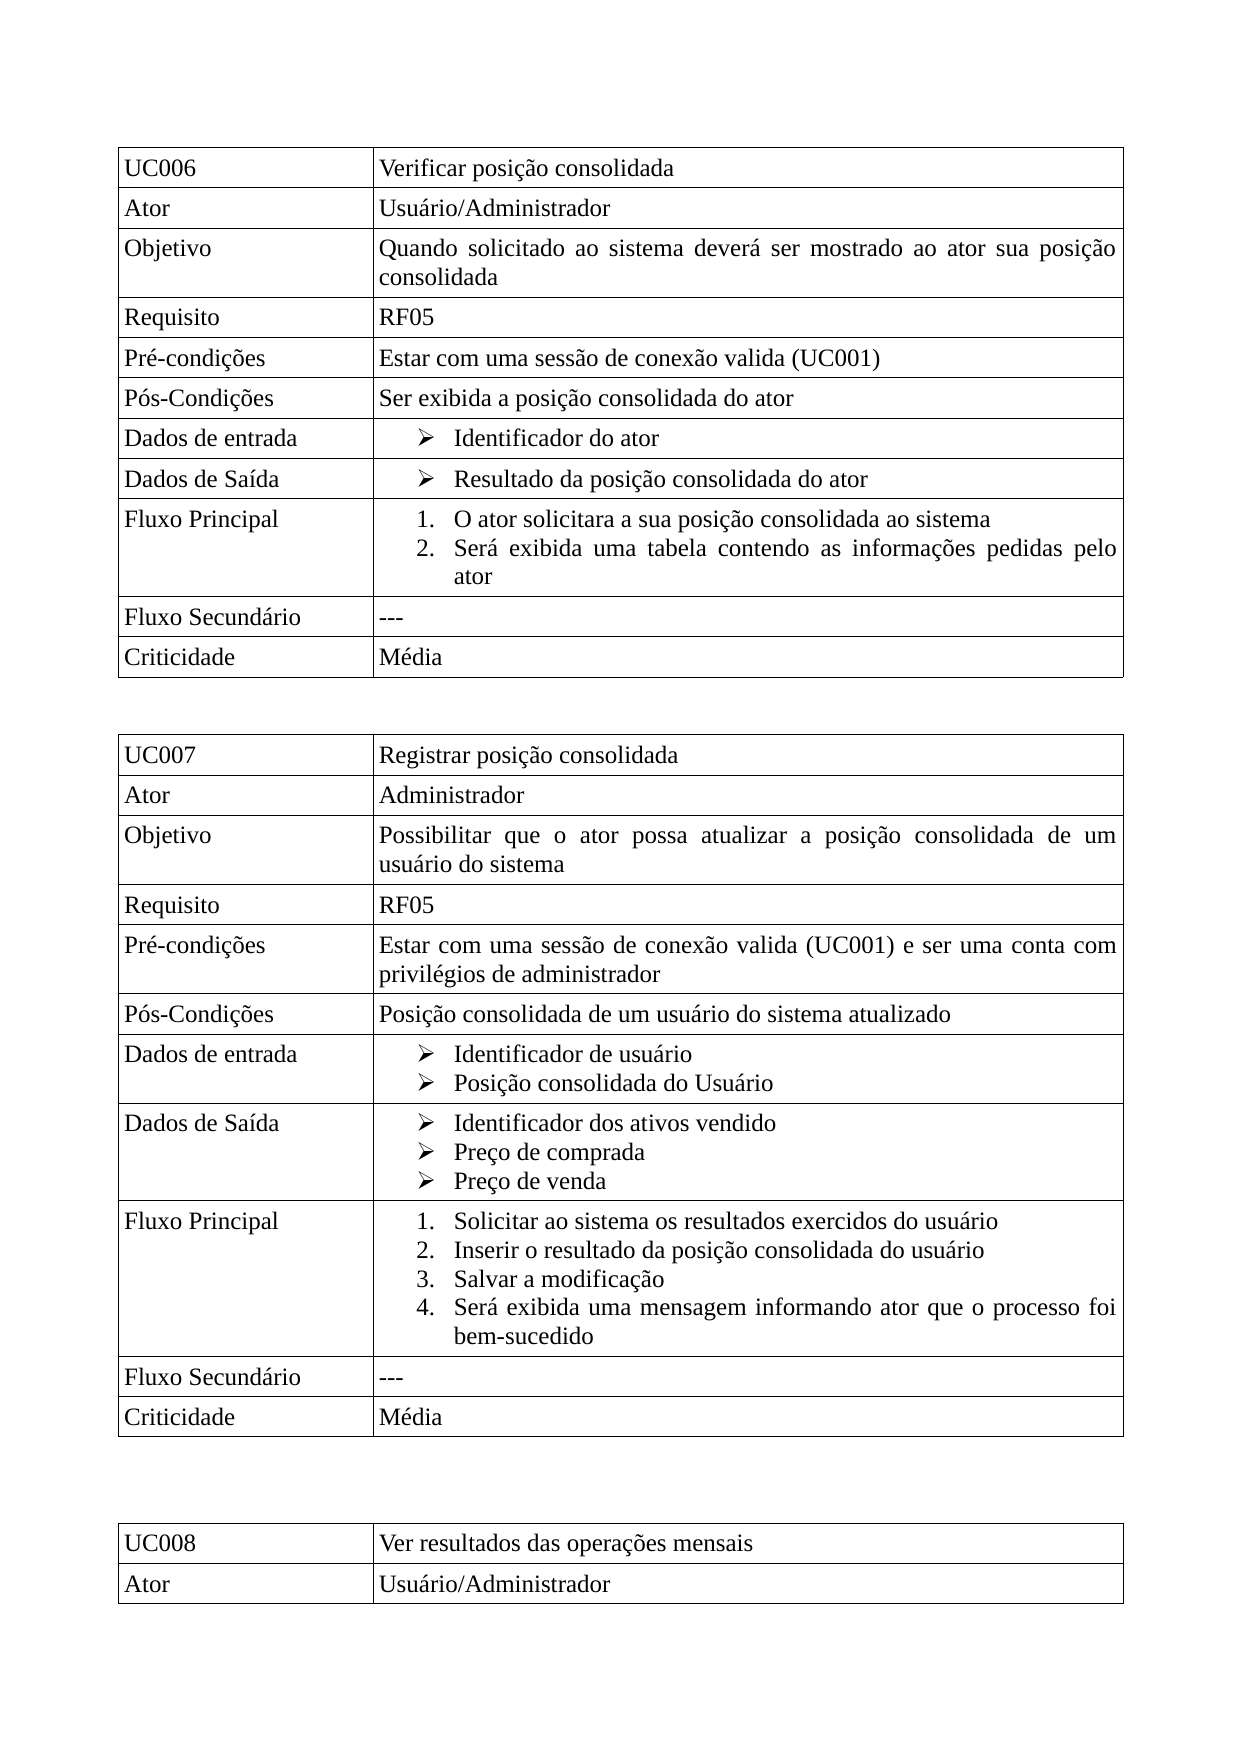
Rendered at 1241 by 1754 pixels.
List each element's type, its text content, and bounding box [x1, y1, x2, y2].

table_cell Fluxo Secundário [119, 597, 373, 636]
table_cell Quando solicitado ao sistema deverá ser mostrado ao ator sua posição consolidada [374, 229, 1123, 297]
table_cell Resultado da posição consolidada do ator [374, 459, 1123, 498]
table_header UC007 [119, 735, 373, 774]
table_header Verificar posição consolidada [374, 148, 1123, 187]
table_cell Ser exibida a posição consolidada do ator [374, 378, 1123, 417]
table_cell Estar com uma sessão de conexão valida (UC001) e ser uma conta com privilégios de administrador [374, 925, 1123, 993]
table_header Registrar posição consolidada [374, 735, 1123, 774]
table_cell Pós-Condições [119, 994, 373, 1033]
table_cell RF05 [374, 298, 1123, 337]
table_cell --- [374, 597, 1123, 636]
table_cell O ator solicitara a sua posição consolidada ao sistema Será exibida uma tabela contendo as informações pedidas pelo ator [374, 499, 1123, 596]
table_header Ver resultados das operações mensais [374, 1524, 1123, 1563]
table_cell Criticidade [119, 1397, 373, 1436]
table_cell Requisito [119, 298, 373, 337]
table_cell Pós-Condições [119, 378, 373, 417]
table_cell Ator [119, 1564, 373, 1603]
table_cell Usuário/Administrador [374, 1564, 1123, 1603]
table_cell Objetivo [119, 816, 373, 884]
table_header UC006 [119, 148, 373, 187]
table_cell Identificador de usuário Posição consolidada do Usuário [374, 1035, 1123, 1103]
table_cell Média [374, 637, 1123, 677]
table_cell Requisito [119, 885, 373, 924]
table_cell Estar com uma sessão de conexão valida (UC001) [374, 338, 1123, 377]
table_cell Fluxo Principal [119, 1201, 373, 1356]
table_cell Usuário/Administrador [374, 188, 1123, 227]
table_cell Fluxo Secundário [119, 1357, 373, 1396]
table_cell Solicitar ao sistema os resultados exercidos do usuário Inserir o resultado da posição consolidada do usuário Salvar a modificação Será exibida uma mensagem informando ator que o processo foi bem-sucedido [374, 1201, 1123, 1356]
table_header UC008 [119, 1524, 373, 1563]
table_cell Posição consolidada de um usuário do sistema atualizado [374, 994, 1123, 1033]
table_cell Administrador [374, 776, 1123, 815]
table_cell Dados de entrada [119, 419, 373, 458]
table_cell Média [374, 1397, 1123, 1436]
table_cell Ator [119, 776, 373, 815]
table_cell Criticidade [119, 637, 373, 677]
table_cell Dados de Saída [119, 1104, 373, 1200]
table_cell Ator [119, 188, 373, 227]
table_cell --- [374, 1357, 1123, 1396]
table_cell Objetivo [119, 229, 373, 297]
table_cell Identificador dos ativos vendido Preço de comprada Preço de venda [374, 1104, 1123, 1200]
table_cell Pré-condições [119, 338, 373, 377]
table_cell RF05 [374, 885, 1123, 924]
table_cell Pré-condições [119, 925, 373, 993]
table_cell Dados de entrada [119, 1035, 373, 1103]
table_cell Dados de Saída [119, 459, 373, 498]
table_cell Identificador do ator [374, 419, 1123, 458]
table_cell Possibilitar que o ator possa atualizar a posição consolidada de um usuário do sistema [374, 816, 1123, 884]
table_cell Fluxo Principal [119, 499, 373, 596]
